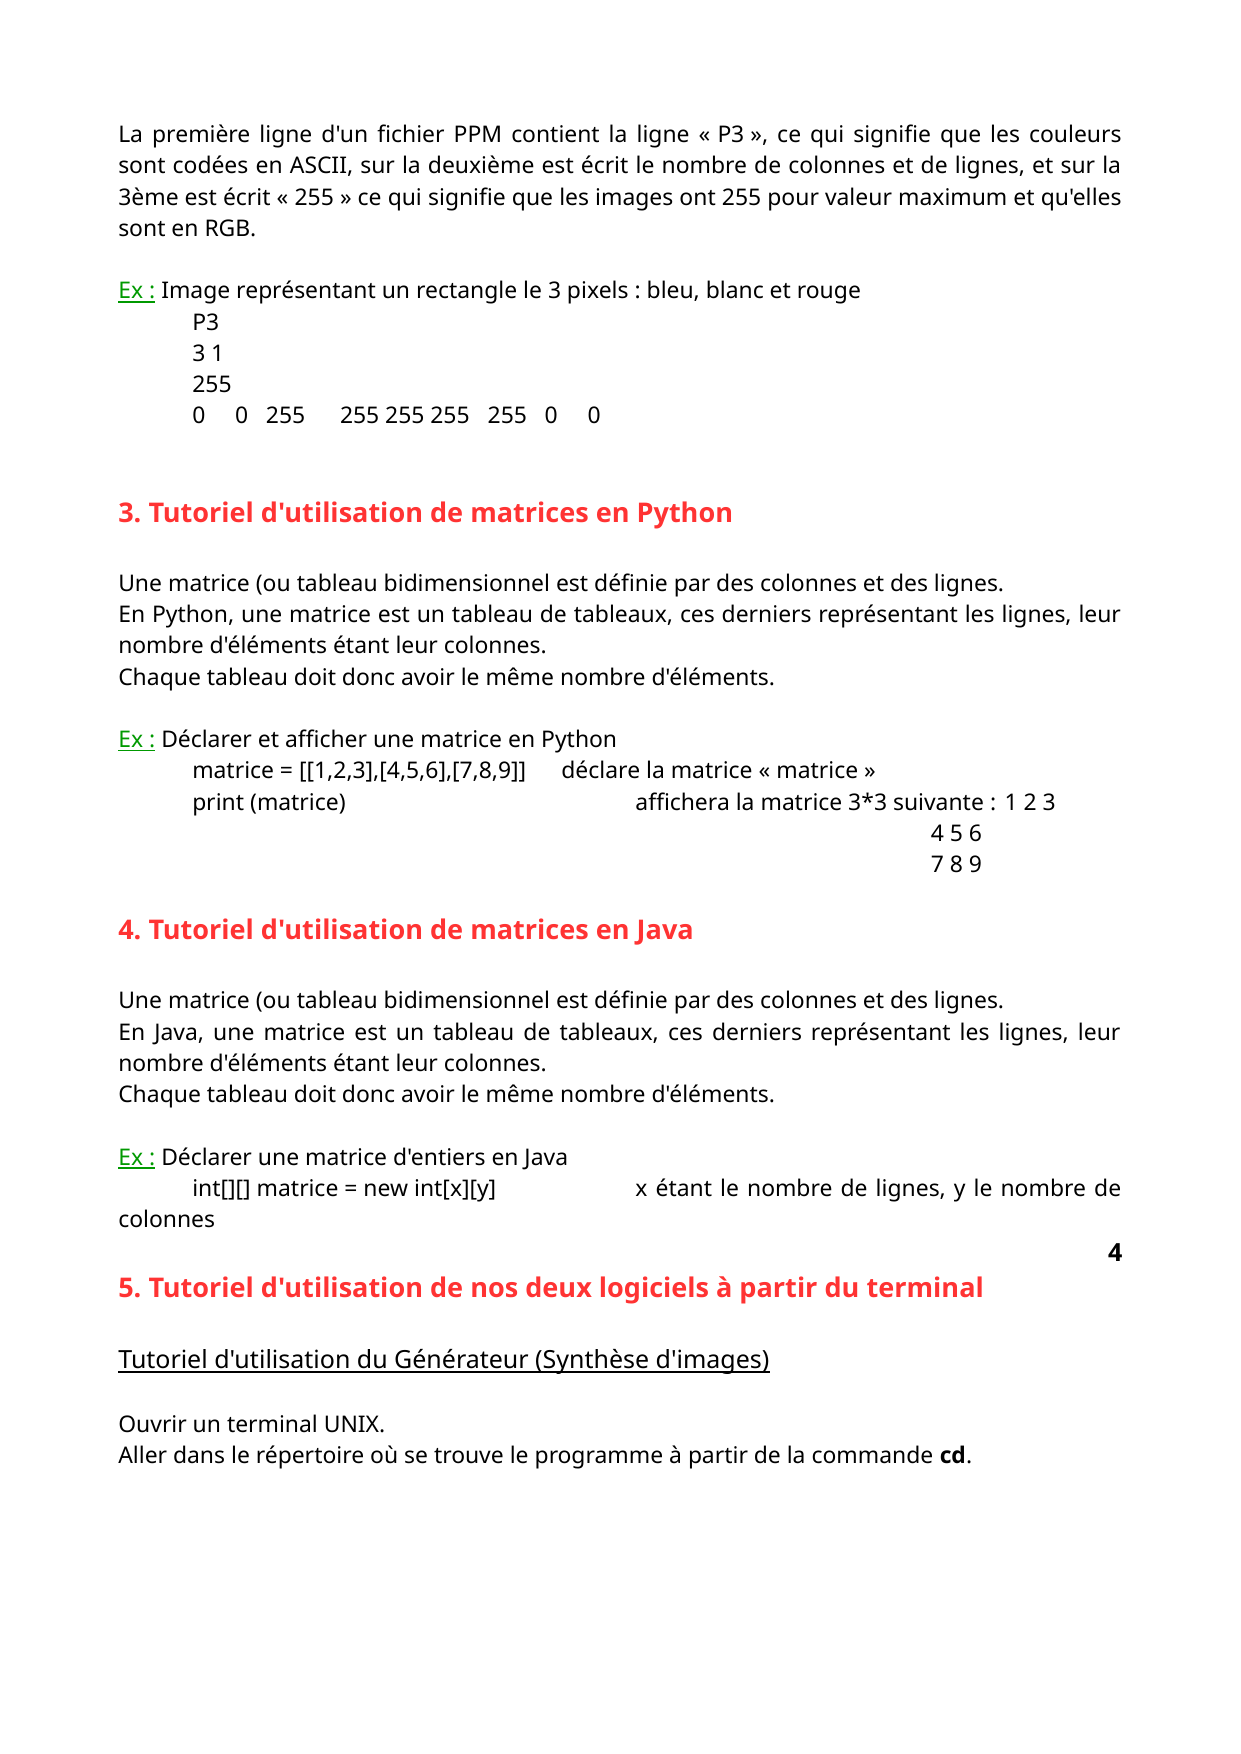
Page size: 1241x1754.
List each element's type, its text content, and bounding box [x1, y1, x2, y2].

text 7 8 9 [118, 848, 1122, 879]
text print (matrice) affichera la matrice 3*3 suivante : 1 2 3 [118, 786, 1122, 817]
text 255 [118, 368, 1122, 399]
text Chaque tableau doit donc avoir le même nombre d'éléments. [118, 661, 1122, 692]
text 0 0 255 255 255 255 255 0 0 [118, 399, 1122, 431]
text 4. Tutoriel d'utilisation de matrices en Java [118, 911, 1122, 947]
text Ouvrir un terminal UNIX. [118, 1407, 1122, 1439]
text 4 [118, 1234, 1122, 1268]
text La première ligne d'un fichier PPM contient la ligne « P3 », ce qui signifie que les couleurs sont codées en ASCII, sur la deuxième est écrit le nombre de colonnes et de lignes, et sur la 3ème est écrit « 255 » ce qui signifie que les images ont 255 pour valeur maximum et qu'elles sont en RGB. [118, 118, 1122, 243]
text Ex : Image représentant un rectangle le 3 pixels : bleu, blanc et rouge [118, 274, 1122, 306]
text matrice = [[1,2,3],[4,5,6],[7,8,9]] déclare la matrice « matrice » [118, 754, 1122, 786]
text int[][] matrice = new int[x][y] x étant le nombre de lignes, y le nombre de colonnes [118, 1172, 1122, 1234]
text En Java, une matrice est un tableau de tableaux, ces derniers représentant les lignes, leur nombre d'éléments étant leur colonnes. [118, 1016, 1122, 1078]
text Tutoriel d'utilisation du Générateur (Synthèse d'images) [118, 1342, 1122, 1376]
text P3 [118, 306, 1122, 337]
text Chaque tableau doit donc avoir le même nombre d'éléments. [118, 1078, 1122, 1109]
text Une matrice (ou tableau bidimensionnel est définie par des colonnes et des lignes. [118, 567, 1122, 598]
text En Python, une matrice est un tableau de tableaux, ces derniers représentant les lignes, leur nombre d'éléments étant leur colonnes. [118, 598, 1122, 661]
text Ex : Déclarer et afficher une matrice en Python [118, 723, 1122, 754]
text 3 1 [118, 337, 1122, 368]
text Aller dans le répertoire où se trouve le programme à partir de la commande cd. [118, 1439, 1122, 1470]
text Une matrice (ou tableau bidimensionnel est définie par des colonnes et des lignes. [118, 984, 1122, 1016]
text Ex : Déclarer une matrice d'entiers en Java [118, 1141, 1122, 1172]
text 5. Tutoriel d'utilisation de nos deux logiciels à partir du terminal [118, 1268, 1122, 1305]
text 3. Tutoriel d'utilisation de matrices en Python [118, 493, 1122, 530]
text 4 5 6 [118, 817, 1122, 848]
